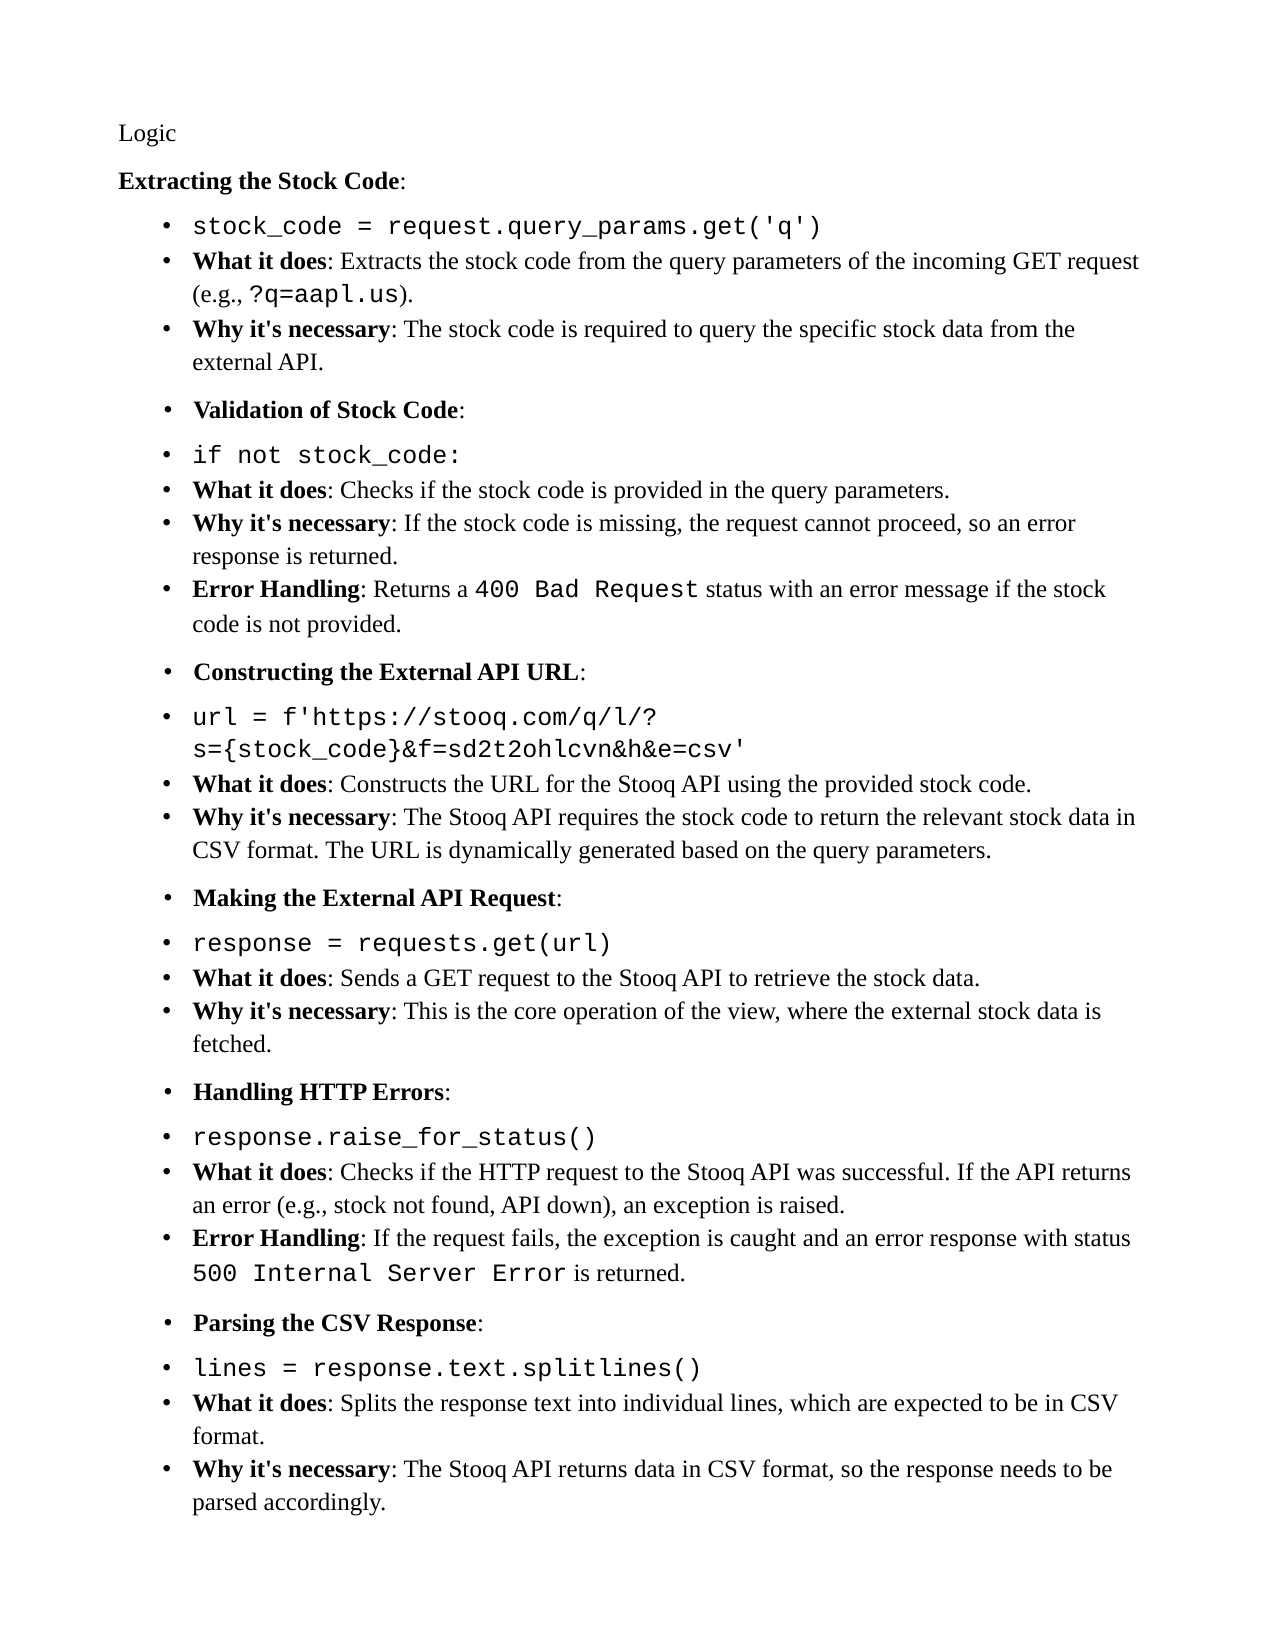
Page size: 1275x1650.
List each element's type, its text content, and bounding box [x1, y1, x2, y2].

list stock_code = request.query_params.get('q') [162, 213, 1157, 242]
list Why it's necessary: The Stooq API requires the stock code to return the relevant stock data in CSV format. The URL is dynamically generated based on the query parameters. [162, 802, 1157, 864]
list What it does: Checks if the stock code is provided in the query parameters. [162, 475, 1157, 504]
list What it does: Constructs the URL for the Stooq API using the provided stock code. [162, 769, 1157, 798]
list Why it's necessary: If the stock code is missing, the request cannot proceed, so an error response is returned. [162, 508, 1157, 570]
list Making the External API Request: [164, 883, 1157, 912]
list Error Handling: If the request fails, the exception is caught and an error response with status 500 Internal Server Error is returned. [162, 1223, 1157, 1289]
list What it does: Sends a GET request to the Stooq API to retrieve the stock data. [162, 963, 1157, 992]
list response = requests.get(url) [162, 931, 1157, 959]
list Parsing the CSV Response: [164, 1308, 1157, 1337]
list Handling HTTP Errors: [164, 1077, 1157, 1106]
list url = f'https://stooq.com/q/l/?s={stock_code}&f=sd2t2ohlcvn&h&e=csv' [162, 704, 1157, 765]
list What it does: Splits the response text into individual lines, which are expected to be in CSV format. [162, 1388, 1157, 1450]
list What it does: Checks if the HTTP request to the Stooq API was successful. If the API returns an error (e.g., stock not found, API down), an exception is raised. [162, 1157, 1157, 1219]
text Logic [118, 118, 1157, 147]
list if not stock_code: [162, 442, 1157, 471]
list Constructing the External API URL: [164, 657, 1157, 686]
list What it does: Extracts the stock code from the query parameters of the incoming GET request (e.g., ?q=aapl.us). [162, 246, 1157, 310]
list Error Handling: Returns a 400 Bad Request status with an error message if the stock code is not provided. [162, 574, 1157, 638]
list Validation of Stock Code: [164, 395, 1157, 424]
text Extracting the Stock Code: [118, 166, 1157, 194]
list lines = response.text.splitlines() [162, 1356, 1157, 1384]
list response.raise_for_status() [162, 1124, 1157, 1153]
list Why it's necessary: The stock code is required to query the specific stock data from the external API. [162, 314, 1157, 376]
list Why it's necessary: The Stooq API returns data in CSV format, so the response needs to be parsed accordingly. [162, 1454, 1157, 1516]
list Why it's necessary: This is the core operation of the view, where the external stock data is fetched. [162, 996, 1157, 1058]
